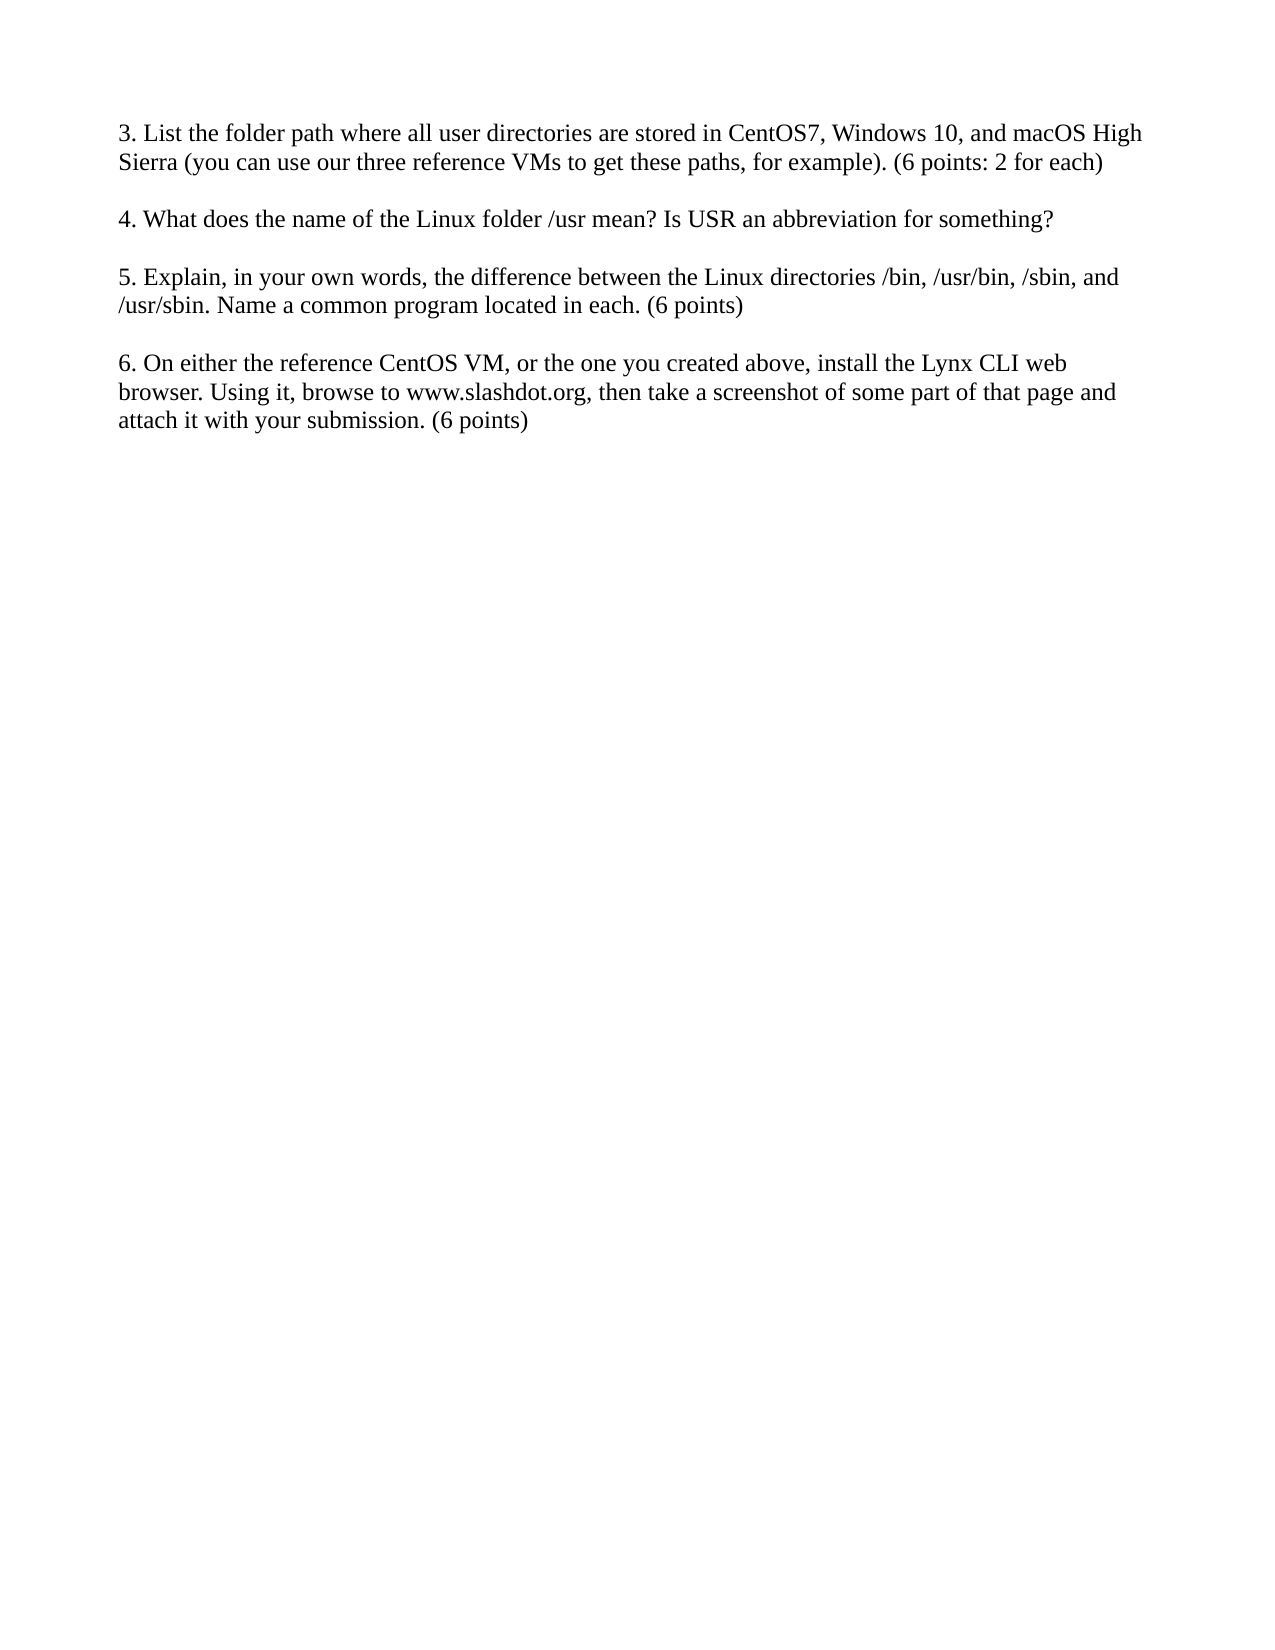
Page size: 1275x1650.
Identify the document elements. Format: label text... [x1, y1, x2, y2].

text 5. Explain, in your own words, the difference between the Linux directories /bin, /usr/bin, /sbin, and /usr/sbin. Name a common program located in each. (6 points) [118, 262, 1157, 319]
text 6. On either the reference CentOS VM, or the one you created above, install the Lynx CLI web browser. Using it, browse to www.slashdot.org, then take a screenshot of some part of that page and attach it with your submission. (6 points) [118, 348, 1157, 434]
text 4. What does the name of the Linux folder /usr mean? Is USR an abbreviation for something? [118, 204, 1157, 233]
text 3. List the folder path where all user directories are stored in CentOS7, Windows 10, and macOS High Sierra (you can use our three reference VMs to get these paths, for example). (6 points: 2 for each) [118, 118, 1157, 176]
